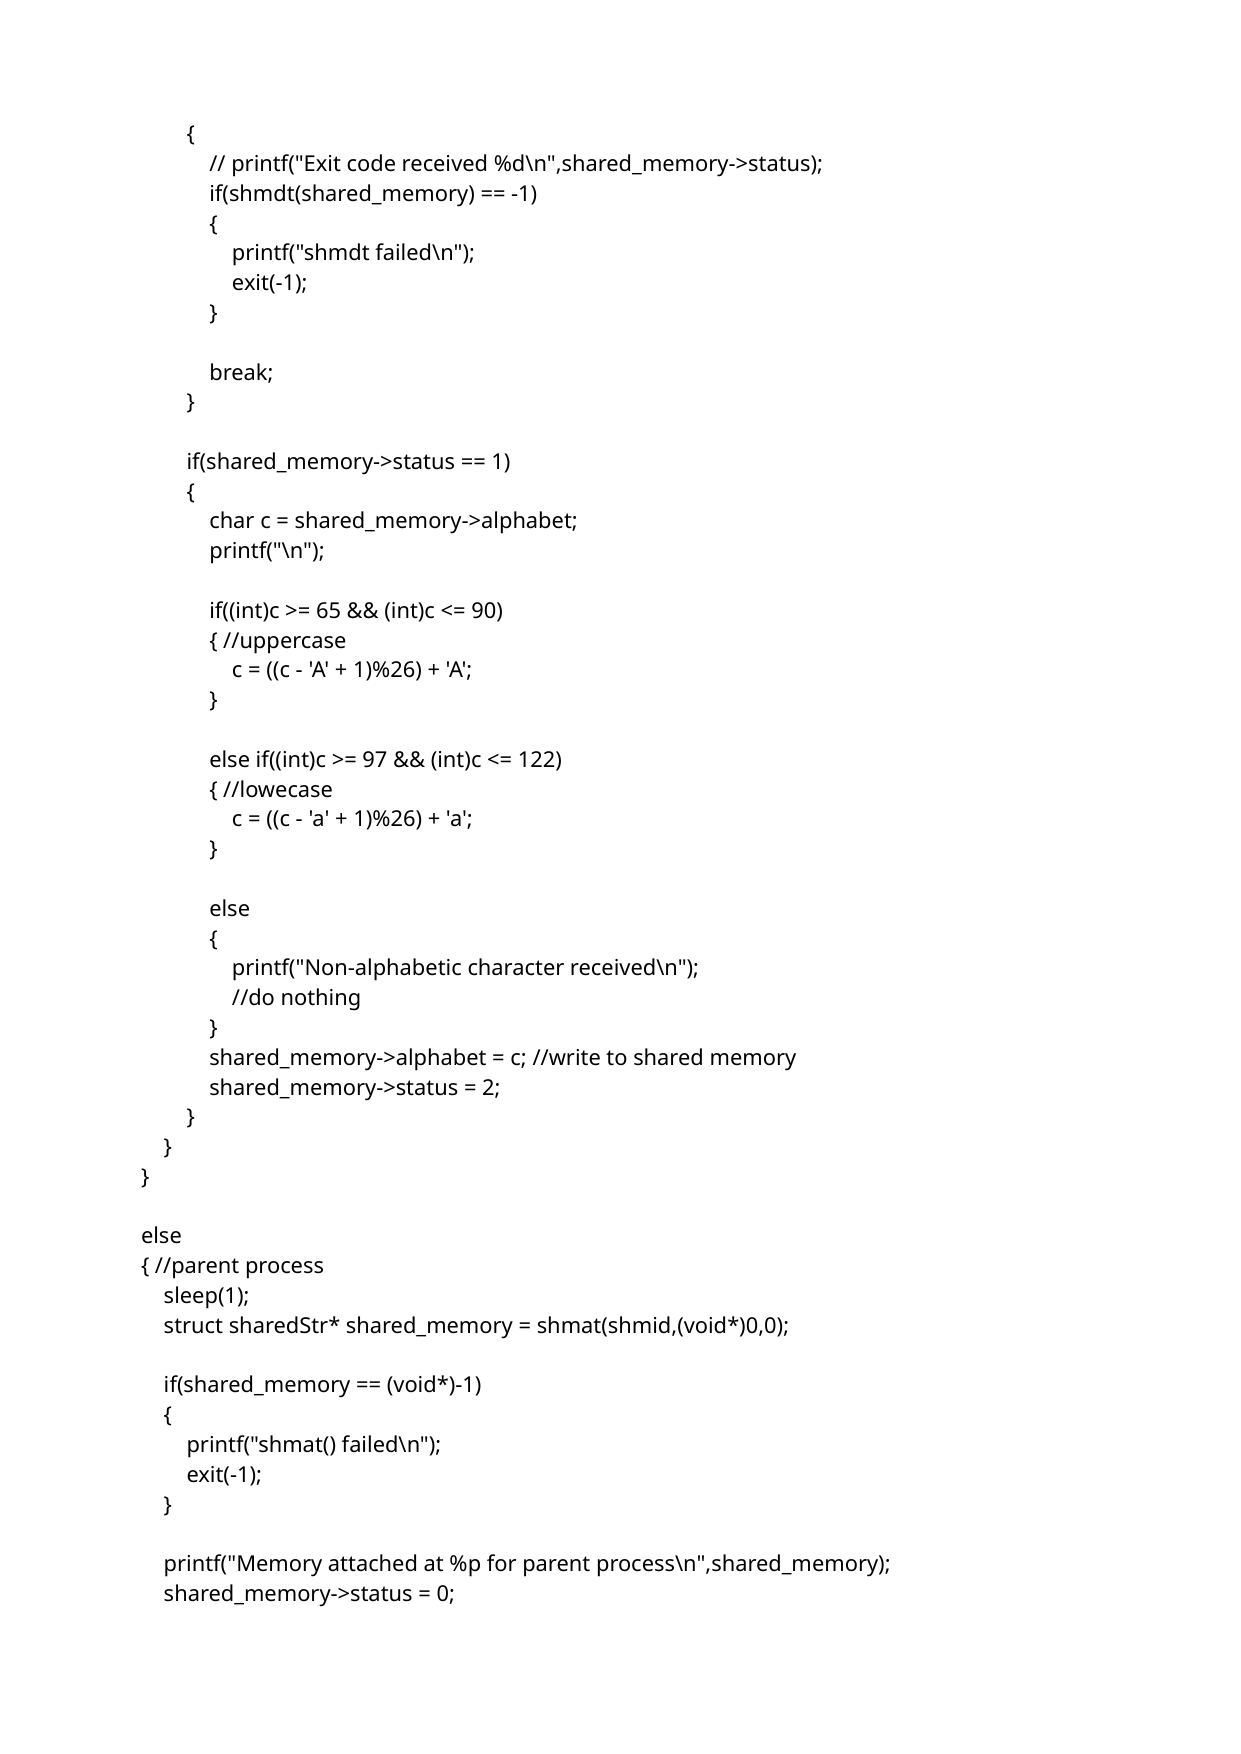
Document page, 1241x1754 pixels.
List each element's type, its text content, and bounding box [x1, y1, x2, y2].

text if(shared_memory == (void*)-1) [118, 1369, 1122, 1399]
text } [118, 684, 1122, 714]
text printf("shmat() failed\n"); [118, 1429, 1122, 1459]
text { //uppercase [118, 624, 1122, 654]
text break; [118, 356, 1122, 386]
text // printf("Exit code received %d\n",shared_memory->status); [118, 148, 1122, 178]
text { [118, 118, 1122, 148]
text //do nothing [118, 982, 1122, 1012]
text } [118, 1131, 1122, 1161]
text shared_memory->status = 2; [118, 1071, 1122, 1101]
text c = ((c - 'A' + 1)%26) + 'A'; [118, 654, 1122, 684]
text } [118, 1161, 1122, 1191]
text { //lowecase [118, 773, 1122, 803]
text char c = shared_memory->alphabet; [118, 505, 1122, 535]
text exit(-1); [118, 267, 1122, 297]
text c = ((c - 'a' + 1)%26) + 'a'; [118, 803, 1122, 833]
text printf("Memory attached at %p for parent process\n",shared_memory); [118, 1548, 1122, 1578]
text { [118, 476, 1122, 505]
text } [118, 1101, 1122, 1131]
text else [118, 893, 1122, 922]
text printf("Non-alphabetic character received\n"); [118, 952, 1122, 982]
text else [118, 1220, 1122, 1250]
text printf("\n"); [118, 535, 1122, 565]
text } [118, 297, 1122, 327]
text sleep(1); [118, 1280, 1122, 1310]
text } [118, 1012, 1122, 1042]
text printf("shmdt failed\n"); [118, 237, 1122, 267]
text struct sharedStr* shared_memory = shmat(shmid,(void*)0,0); [118, 1310, 1122, 1339]
text if((int)c >= 65 && (int)c <= 90) [118, 595, 1122, 624]
text } [118, 386, 1122, 416]
text shared_memory->alphabet = c; //write to shared memory [118, 1042, 1122, 1071]
text else if((int)c >= 97 && (int)c <= 122) [118, 744, 1122, 773]
text shared_memory->status = 0; [118, 1578, 1122, 1608]
text if(shmdt(shared_memory) == -1) [118, 178, 1122, 207]
text { [118, 1399, 1122, 1429]
text } [118, 833, 1122, 863]
text { [118, 922, 1122, 952]
text { [118, 207, 1122, 237]
text } [118, 1488, 1122, 1518]
text { //parent process [118, 1250, 1122, 1280]
text if(shared_memory->status == 1) [118, 446, 1122, 476]
text exit(-1); [118, 1459, 1122, 1488]
